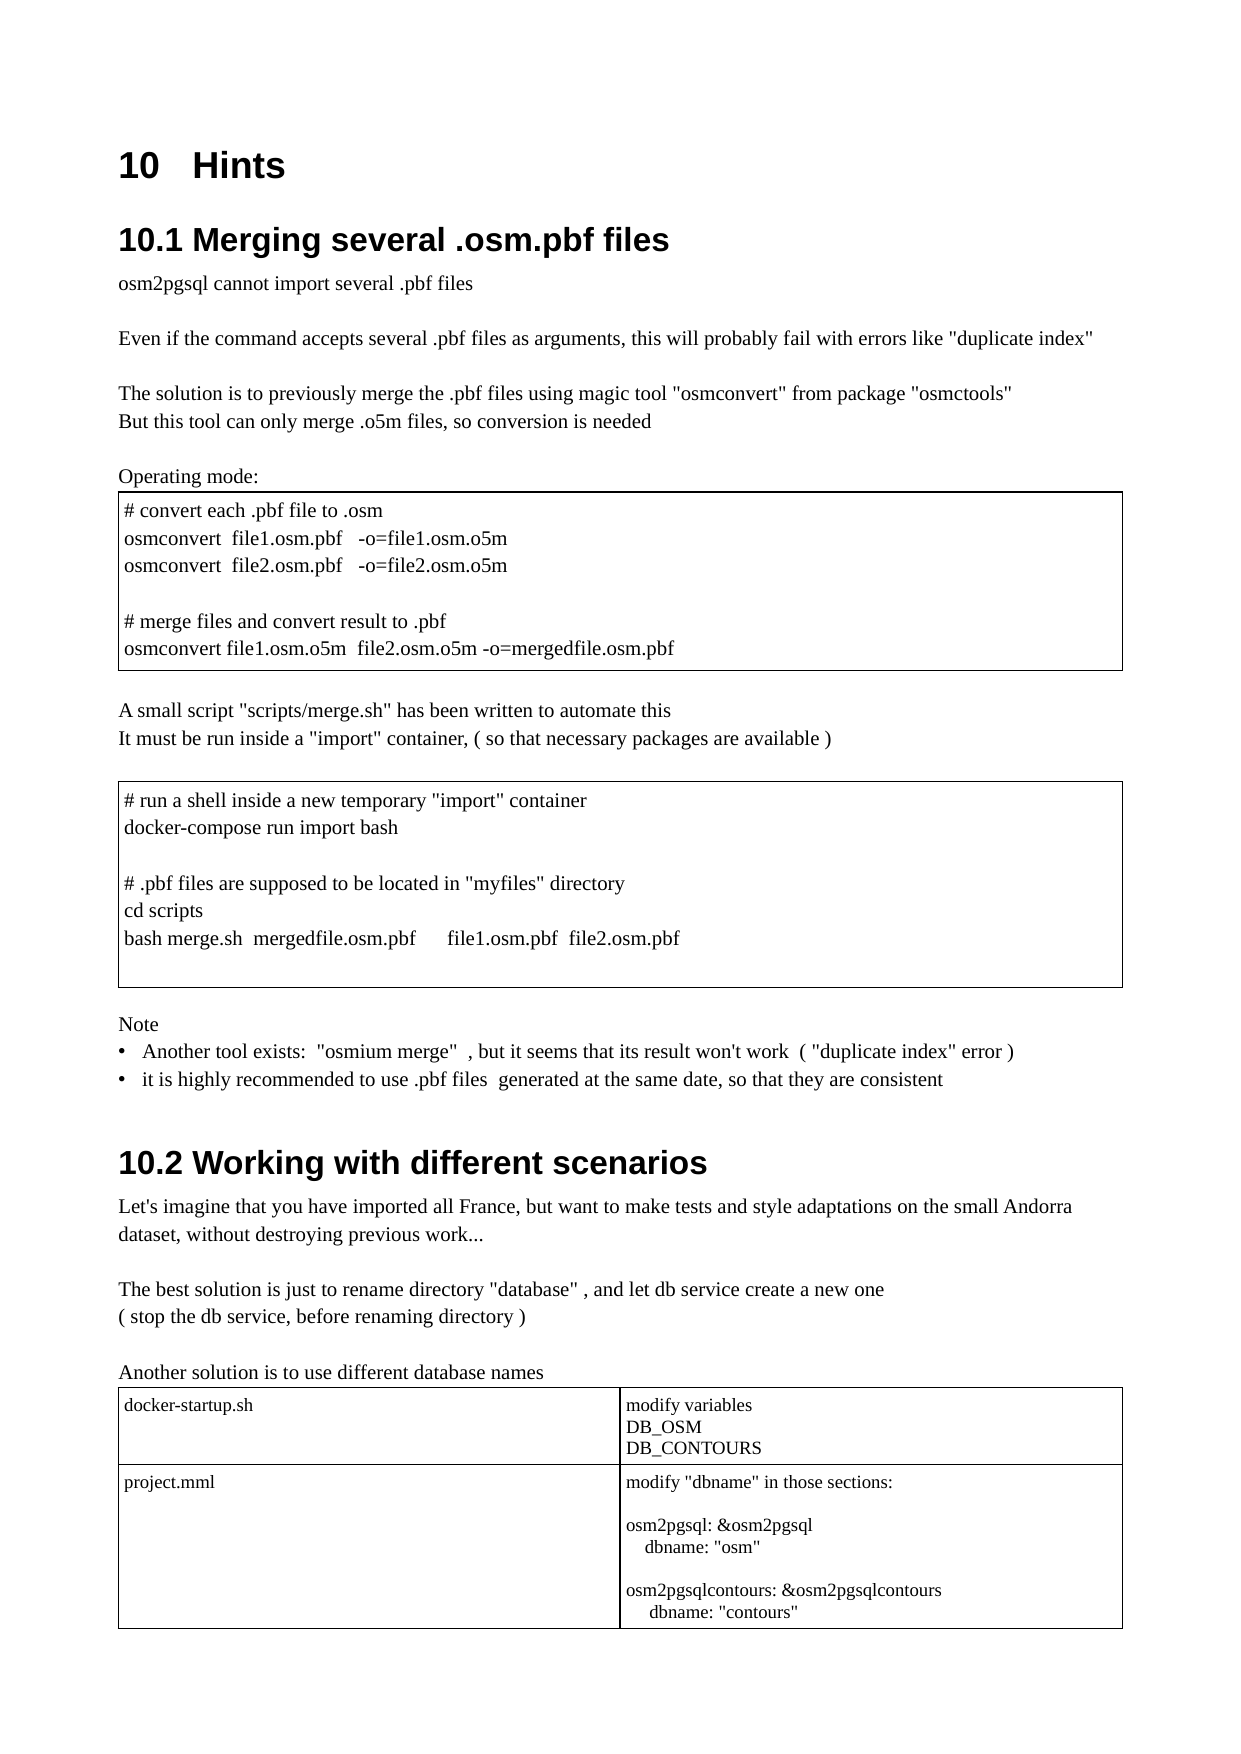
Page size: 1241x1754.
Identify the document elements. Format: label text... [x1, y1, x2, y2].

subtitle Merging several .osm.pbf files [118, 219, 1122, 258]
text Another solution is to use different database names [118, 1359, 1122, 1384]
text Even if the command accepts several .pbf files as arguments, this will probably fail with errors like "duplicate index" [118, 326, 1122, 377]
table_header # convert each .pbf file to .osm osmconvert file1.osm.pbf -o=file1.osm.o5m osmconvert file2.osm.pbf -o=file2.osm.o5m # merge files and convert result to .pbf osmconvert file1.osm.o5m file2.osm.o5m -o=mergedfile.osm.pbf [119, 493, 1122, 669]
list it is highly recommended to use .pbf files generated at the same date, so that they are consistent [118, 1067, 1122, 1091]
text A small script "scripts/merge.sh" has been written to automate this [118, 698, 1122, 722]
subtitle Hints [118, 143, 1122, 186]
text Note [118, 1012, 1122, 1036]
text osm2pgsql cannot import several .pbf files [118, 271, 1122, 294]
text The best solution is just to rename directory "database" , and let db service create a new one ( stop the db service, before renaming directory ) [118, 1277, 1122, 1328]
table_header docker-startup.sh [119, 1388, 619, 1464]
table_cell project.mml [119, 1465, 619, 1628]
text Operating mode: [118, 464, 1122, 488]
text The solution is to previously merge the .pbf files using magic tool "osmconvert" from package "osmctools" But this tool can only merge .o5m files, so conversion is needed [118, 381, 1122, 433]
table_header modify variables DB_OSM DB_CONTOURS [621, 1388, 1122, 1464]
subtitle Working with different scenarios [118, 1143, 1122, 1181]
table_cell modify "dbname" in those sections: osm2pgsql: &osm2pgsql dbname: "osm" osm2pgsqlcontours: &osm2pgsqlcontours dbname: "contours" [621, 1465, 1122, 1628]
text It must be run inside a "import" container, ( so that necessary packages are available ) [118, 726, 1122, 750]
table_header # run a shell inside a new temporary "import" container docker-compose run import bash # .pbf files are supposed to be located in "myfiles" directory cd scripts bash merge.sh mergedfile.osm.pbf file1.osm.pbf file2.osm.pbf [119, 782, 1122, 987]
text Let's imagine that you have imported all France, but want to make tests and style adaptations on the small Andorra dataset, without destroying previous work... [118, 1194, 1122, 1246]
list Another tool exists: "osmium merge" , but it seems that its result won't work ( "duplicate index" error ) [118, 1039, 1122, 1063]
